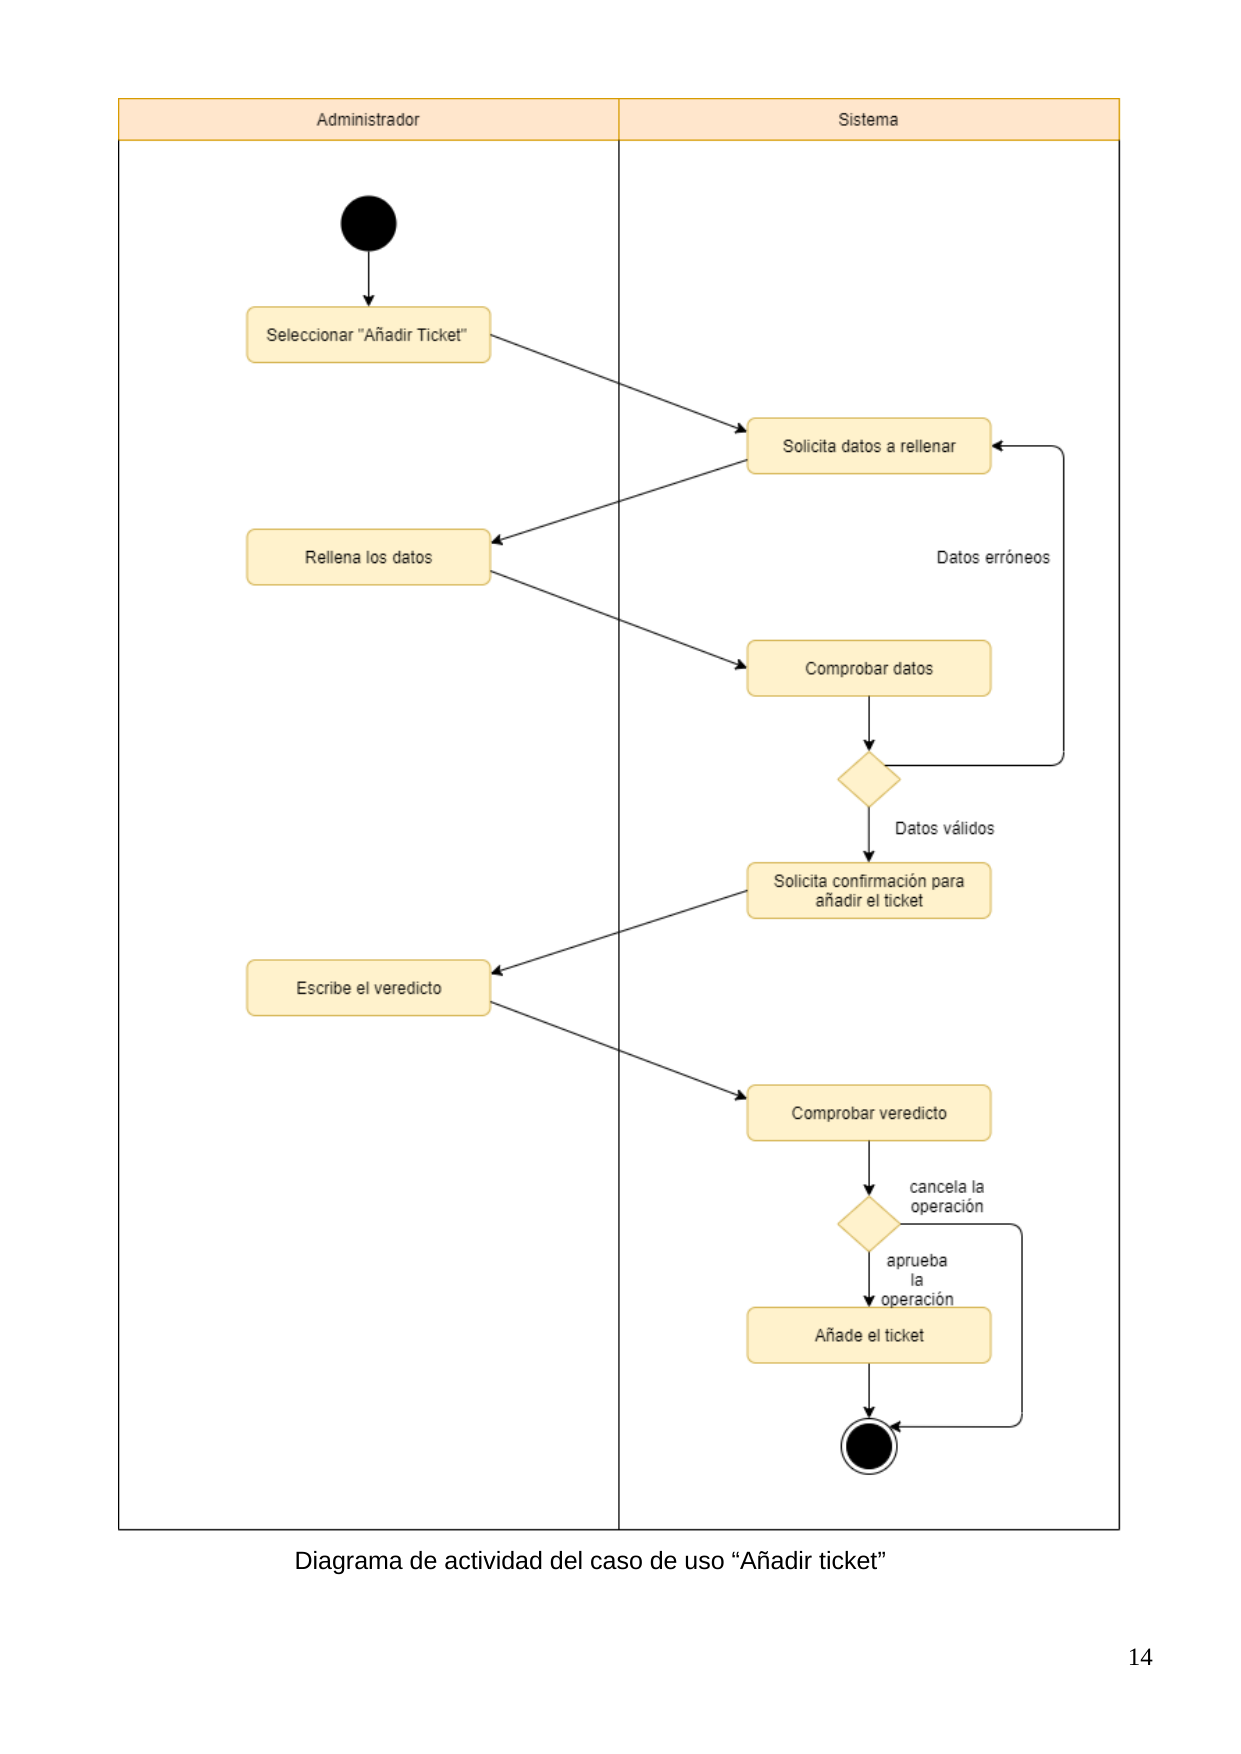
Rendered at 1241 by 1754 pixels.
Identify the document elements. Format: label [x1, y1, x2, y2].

picture [118, 98, 1123, 1532]
